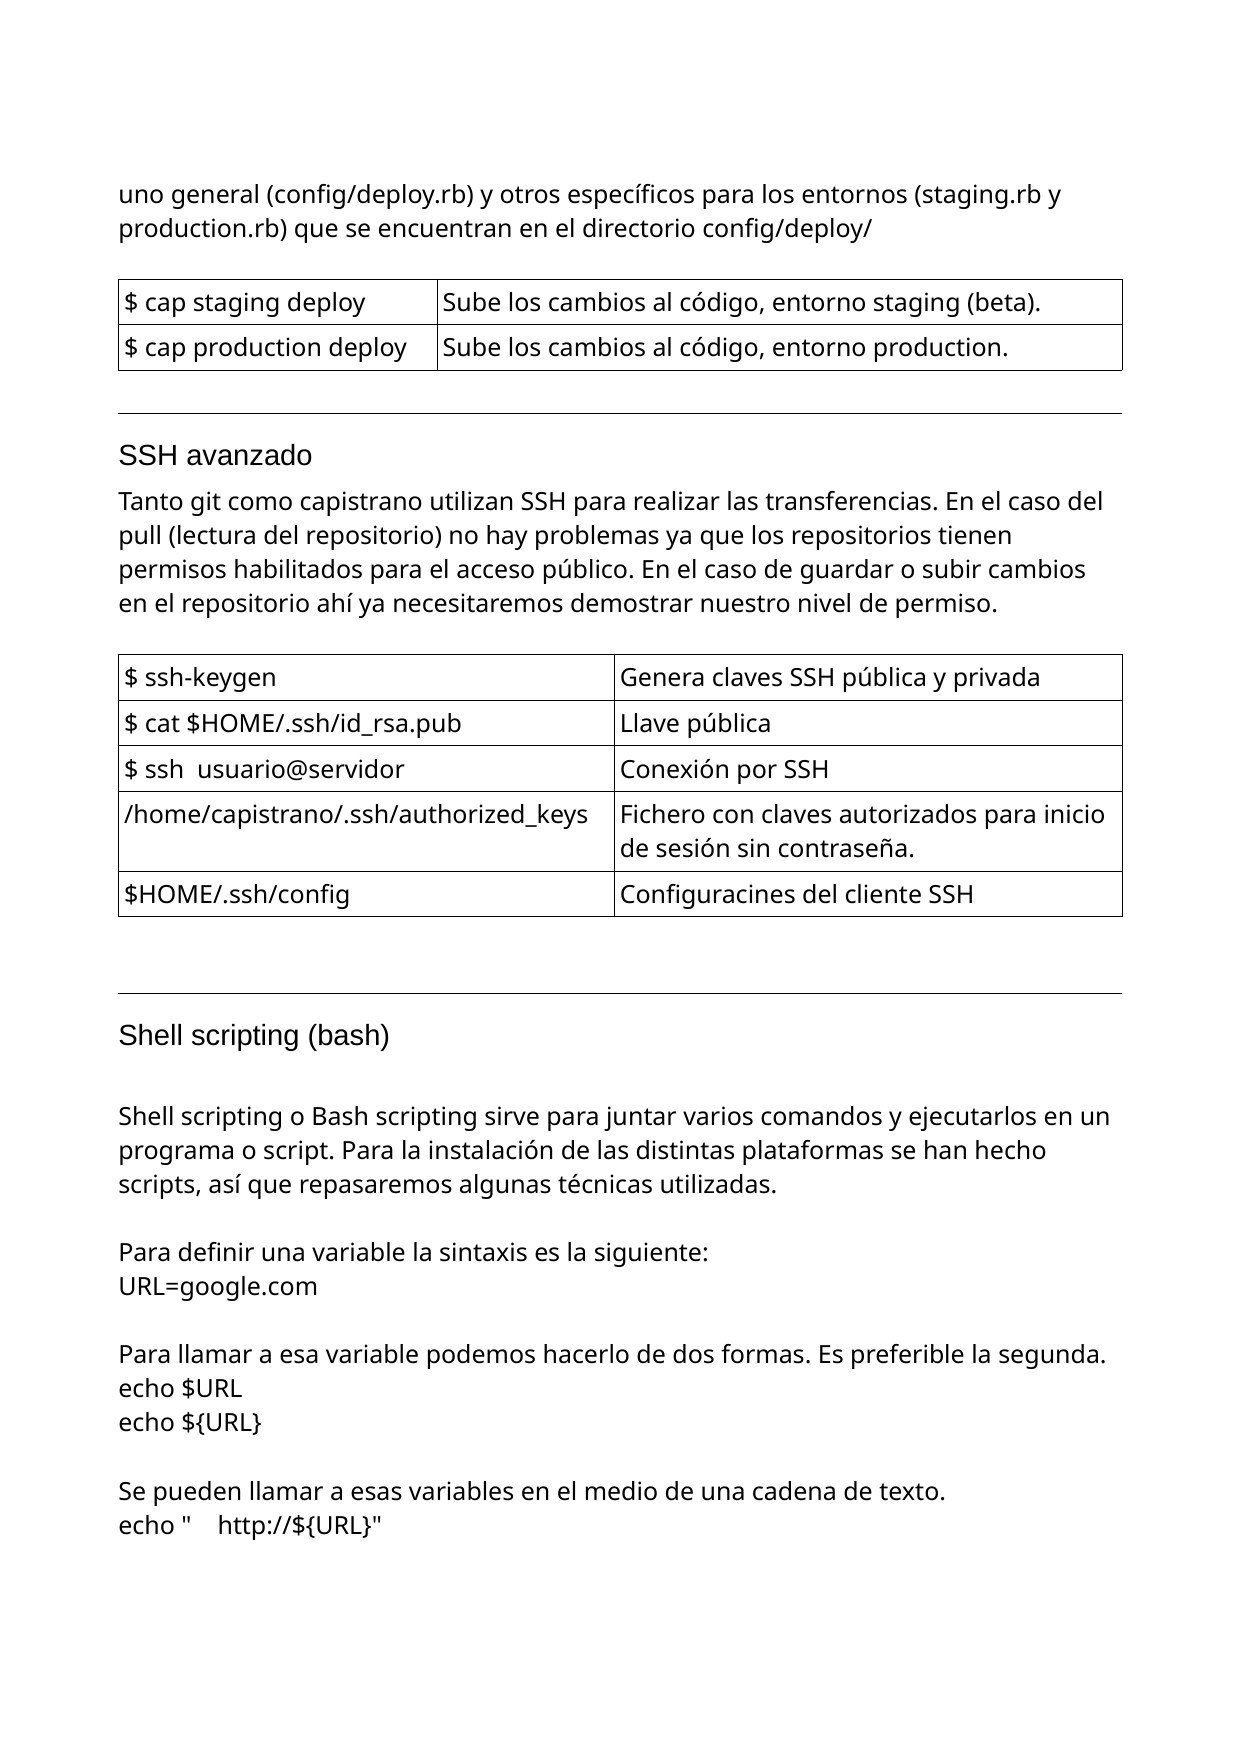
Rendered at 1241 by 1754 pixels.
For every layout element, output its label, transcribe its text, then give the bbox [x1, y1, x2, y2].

text echo ${URL} [118, 1405, 1122, 1439]
table_cell Sube los cambios al código, entorno production. [438, 325, 1122, 370]
table_cell $ cat $HOME/.ssh/id_rsa.pub [119, 701, 614, 745]
subtitle Shell scripting (bash) [118, 1018, 1122, 1052]
table_cell Llave pública [615, 701, 1122, 745]
table_cell Conexión por SSH [615, 746, 1122, 791]
table_header $ ssh-keygen [119, 655, 614, 700]
text Se pueden llamar a esas variables en el medio de una cadena de texto. [118, 1473, 1122, 1507]
table_cell $ ssh usuario@servidor [119, 746, 614, 791]
table_header $ cap staging deploy [119, 280, 437, 324]
table_cell Configuracines del cliente SSH [615, 872, 1122, 916]
table_header Sube los cambios al código, entorno staging (beta). [438, 280, 1122, 324]
text Para llamar a esa variable podemos hacerlo de dos formas. Es preferible la segunda. [118, 1337, 1122, 1371]
text Tanto git como capistrano utilizan SSH para realizar las transferencias. En el caso del pull (lectura del repositorio) no hay problemas ya que los repositorios tienen permisos habilitados para el acceso público. En el caso de guardar o subir cambios en el repositorio ahí ya necesitaremos demostrar nuestro nivel de permiso. [118, 484, 1122, 620]
table_cell /home/capistrano/.ssh/authorized_keys [119, 792, 614, 871]
text Shell scripting o Bash scripting sirve para juntar varios comandos y ejecutarlos en un programa o script. Para la instalación de las distintas plataformas se han hecho scripts, así que repasaremos algunas técnicas utilizadas. [118, 1098, 1122, 1201]
table_header Genera claves SSH pública y privada [615, 655, 1122, 700]
text URL=google.com [118, 1269, 1122, 1303]
text echo $URL [118, 1371, 1122, 1405]
text Para definir una variable la sintaxis es la siguiente: [118, 1235, 1122, 1269]
text uno general (config/deploy.rb) y otros específicos para los entornos (staging.rb y production.rb) que se encuentran en el directorio config/deploy/ [118, 176, 1122, 244]
subtitle SSH avanzado [118, 438, 1122, 471]
table_cell Fichero con claves autorizados para inicio de sesión sin contraseña. [615, 792, 1122, 871]
table_cell $ cap production deploy [119, 325, 437, 370]
table_cell $HOME/.ssh/config [119, 872, 614, 916]
text echo " http://${URL}" [118, 1507, 1122, 1541]
